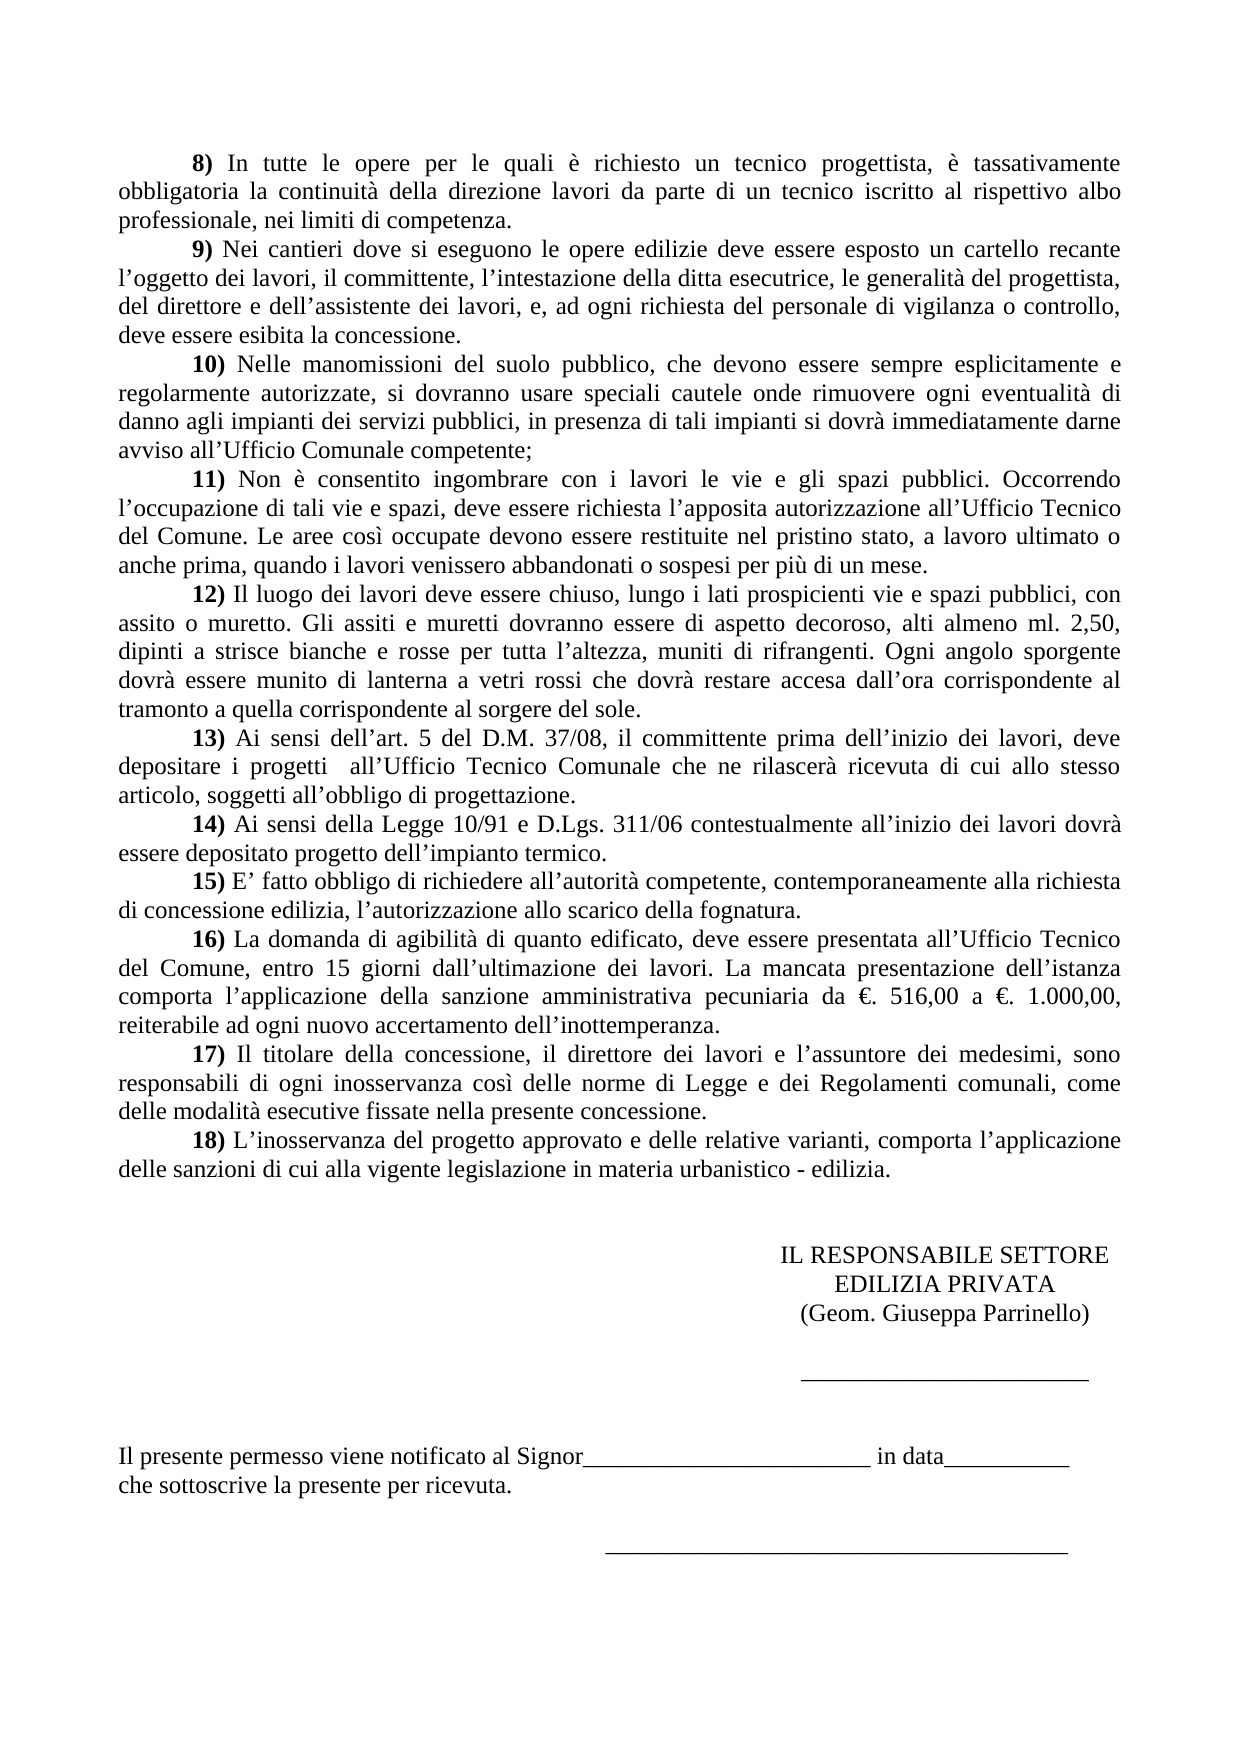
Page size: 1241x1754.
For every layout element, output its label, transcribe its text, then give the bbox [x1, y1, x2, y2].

text 8) In tutte le opere per le quali è richiesto un tecnico progettista, è tassativamente obbligatoria la continuità della direzione lavori da parte di un tecnico iscritto al rispettivo albo professionale, nei limiti di competenza. [118, 148, 1122, 234]
text 11) Non è consentito ingombrare con i lavori le vie e gli spazi pubblici. Occorrendo l’occupazione di tali vie e spazi, deve essere richiesta l’apposita autorizzazione all’Ufficio Tecnico del Comune. Le aree così occupate devono essere restituite nel pristino stato, a lavoro ultimato o anche prima, quando i lavori venissero abbandonati o sospesi per più di un mese. [118, 464, 1122, 579]
text 14) Ai sensi della Legge 10/91 e D.Lgs. 311/06 contestualmente all’inizio dei lavori dovrà essere depositato progetto dell’impianto termico. [118, 809, 1122, 866]
text (Geom. Giuseppa Parrinello) [118, 1298, 1122, 1326]
text 10) Nelle manomissioni del suolo pubblico, che devono essere sempre esplicitamente e regolarmente autorizzate, si dovranno usare speciali cautele onde rimuovere ogni eventualità di danno agli impianti dei servizi pubblici, in presenza di tali impianti si dovrà immediatamente darne avviso all’Ufficio Comunale competente; [118, 349, 1122, 464]
text 12) Il luogo dei lavori deve essere chiuso, lungo i lati prospicienti vie e spazi pubblici, con assito o muretto. Gli assiti e muretti dovranno essere di aspetto decoroso, alti almeno ml. 2,50, dipinti a strisce bianche e rosse per tutta l’altezza, muniti di rifrangenti. Ogni angolo sporgente dovrà essere munito di lanterna a vetri rossi che dovrà restare accesa dall’ora corrispondente al tramonto a quella corrispondente al sorgere del sole. [118, 579, 1122, 723]
text _____________________________________ [118, 1528, 1122, 1556]
text _______________________ [118, 1355, 1122, 1384]
text 15) E’ fatto obbligo di richiedere all’autorità competente, contemporaneamente alla richiesta di concessione edilizia, l’autorizzazione allo scarico della fognatura. [118, 866, 1122, 924]
text 9) Nei cantieri dove si eseguono le opere edilizie deve essere esposto un cartello recante l’oggetto dei lavori, il committente, l’intestazione della ditta esecutrice, le generalità del progettista, del direttore e dell’assistente dei lavori, e, ad ogni richiesta del personale di vigilanza o controllo, deve essere esibita la concessione. [118, 234, 1122, 349]
text 16) La domanda di agibilità di quanto edificato, deve essere presentata all’Ufficio Tecnico del Comune, entro 15 giorni dall’ultimazione dei lavori. La mancata presentazione dell’istanza comporta l’applicazione della sanzione amministrativa pecuniaria da €. 516,00 a €. 1.000,00, reiterabile ad ogni nuovo accertamento dell’inottemperanza. [118, 924, 1122, 1039]
text 13) Ai sensi dell’art. 5 del D.M. 37/08, il committente prima dell’inizio dei lavori, deve depositare i progetti all’Ufficio Tecnico Comunale che ne rilascerà ricevuta di cui allo stesso articolo, soggetti all’obbligo di progettazione. [118, 723, 1122, 809]
text 18) L’inosservanza del progetto approvato e delle relative varianti, comporta l’applicazione delle sanzioni di cui alla vigente legislazione in materia urbanistico - edilizia. [118, 1125, 1122, 1183]
text che sottoscrive la presente per ricevuta. [118, 1470, 1122, 1499]
text Il presente permesso viene notificato al Signor_______________________ in data__________ [118, 1441, 1122, 1470]
text IL RESPONSABILE SETTORE EDILIZIA PRIVATA [768, 1240, 1122, 1298]
text 17) Il titolare della concessione, il direttore dei lavori e l’assuntore dei medesimi, sono responsabili di ogni inosservanza così delle norme di Legge e dei Regolamenti comunali, come delle modalità esecutive fissate nella presente concessione. [118, 1039, 1122, 1125]
